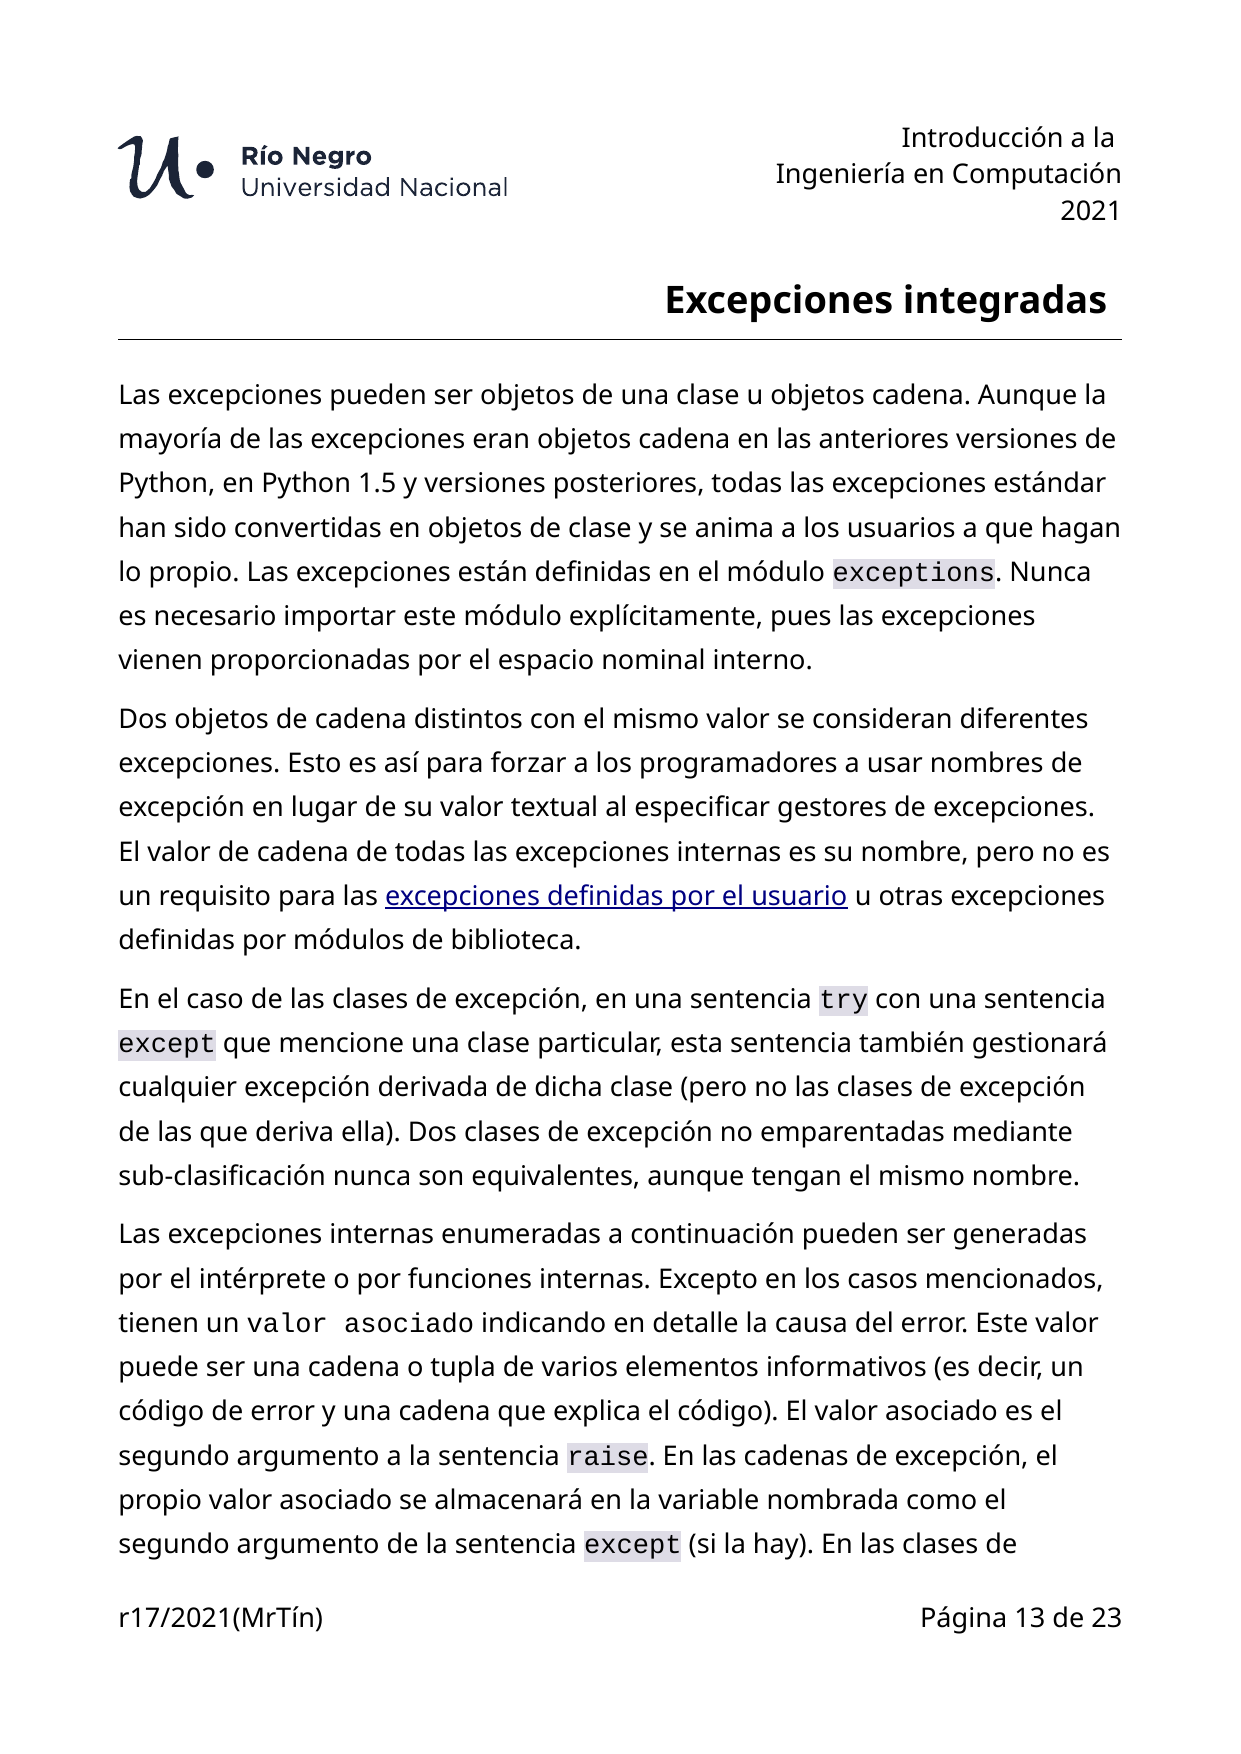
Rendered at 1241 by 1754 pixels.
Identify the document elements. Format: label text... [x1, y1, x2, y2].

text Las excepciones pueden ser objetos de una clase u objetos cadena. Aunque la mayoría de las excepciones eran objetos cadena en las anteriores versiones de Python, en Python 1.5 y versiones posteriores, todas las excepciones estándar han sido convertidas en objetos de clase y se anima a los usuarios a que hagan lo propio. Las excepciones están definidas en el módulo exceptions. Nunca es necesario importar este módulo explícitamente, pues las excepciones vienen proporcionadas por el espacio nominal interno. [118, 376, 1122, 678]
text En el caso de las clases de excepción, en una sentencia try con una sentencia except que mencione una clase particular, esta sentencia también gestionará cualquier excepción derivada de dicha clase (pero no las clases de excepción de las que deriva ella). Dos clases de excepción no emparentadas mediante sub-clasificación nunca son equivalentes, aunque tengan el mismo nombre. [118, 979, 1122, 1193]
text Las excepciones internas enumeradas a continuación pueden ser generadas por el intérprete o por funciones internas. Excepto en los casos mencionados, tienen un valor asociado indicando en detalle la causa del error. Este valor puede ser una cadena o tupla de varios elementos informativos (es decir, un código de error y una cadena que explica el código). El valor asociado es el segundo argumento a la sentencia raise. En las cadenas de excepción, el propio valor asociado se almacenará en la variable nombrada como el segundo argumento de la sentencia except (si la hay). En las clases de [118, 1215, 1122, 1562]
subtitle Excepciones integradas [118, 258, 1122, 339]
text Dos objetos de cadena distintos con el mismo valor se consideran diferentes excepciones. Esto es así para forzar a los programadores a usar nombres de excepción en lugar de su valor textual al especificar gestores de excepciones. El valor de cadena de todas las excepciones internas es su nombre, pero no es un requisito para las excepciones definidas por el usuario u otras excepciones definidas por módulos de biblioteca. [118, 699, 1122, 957]
